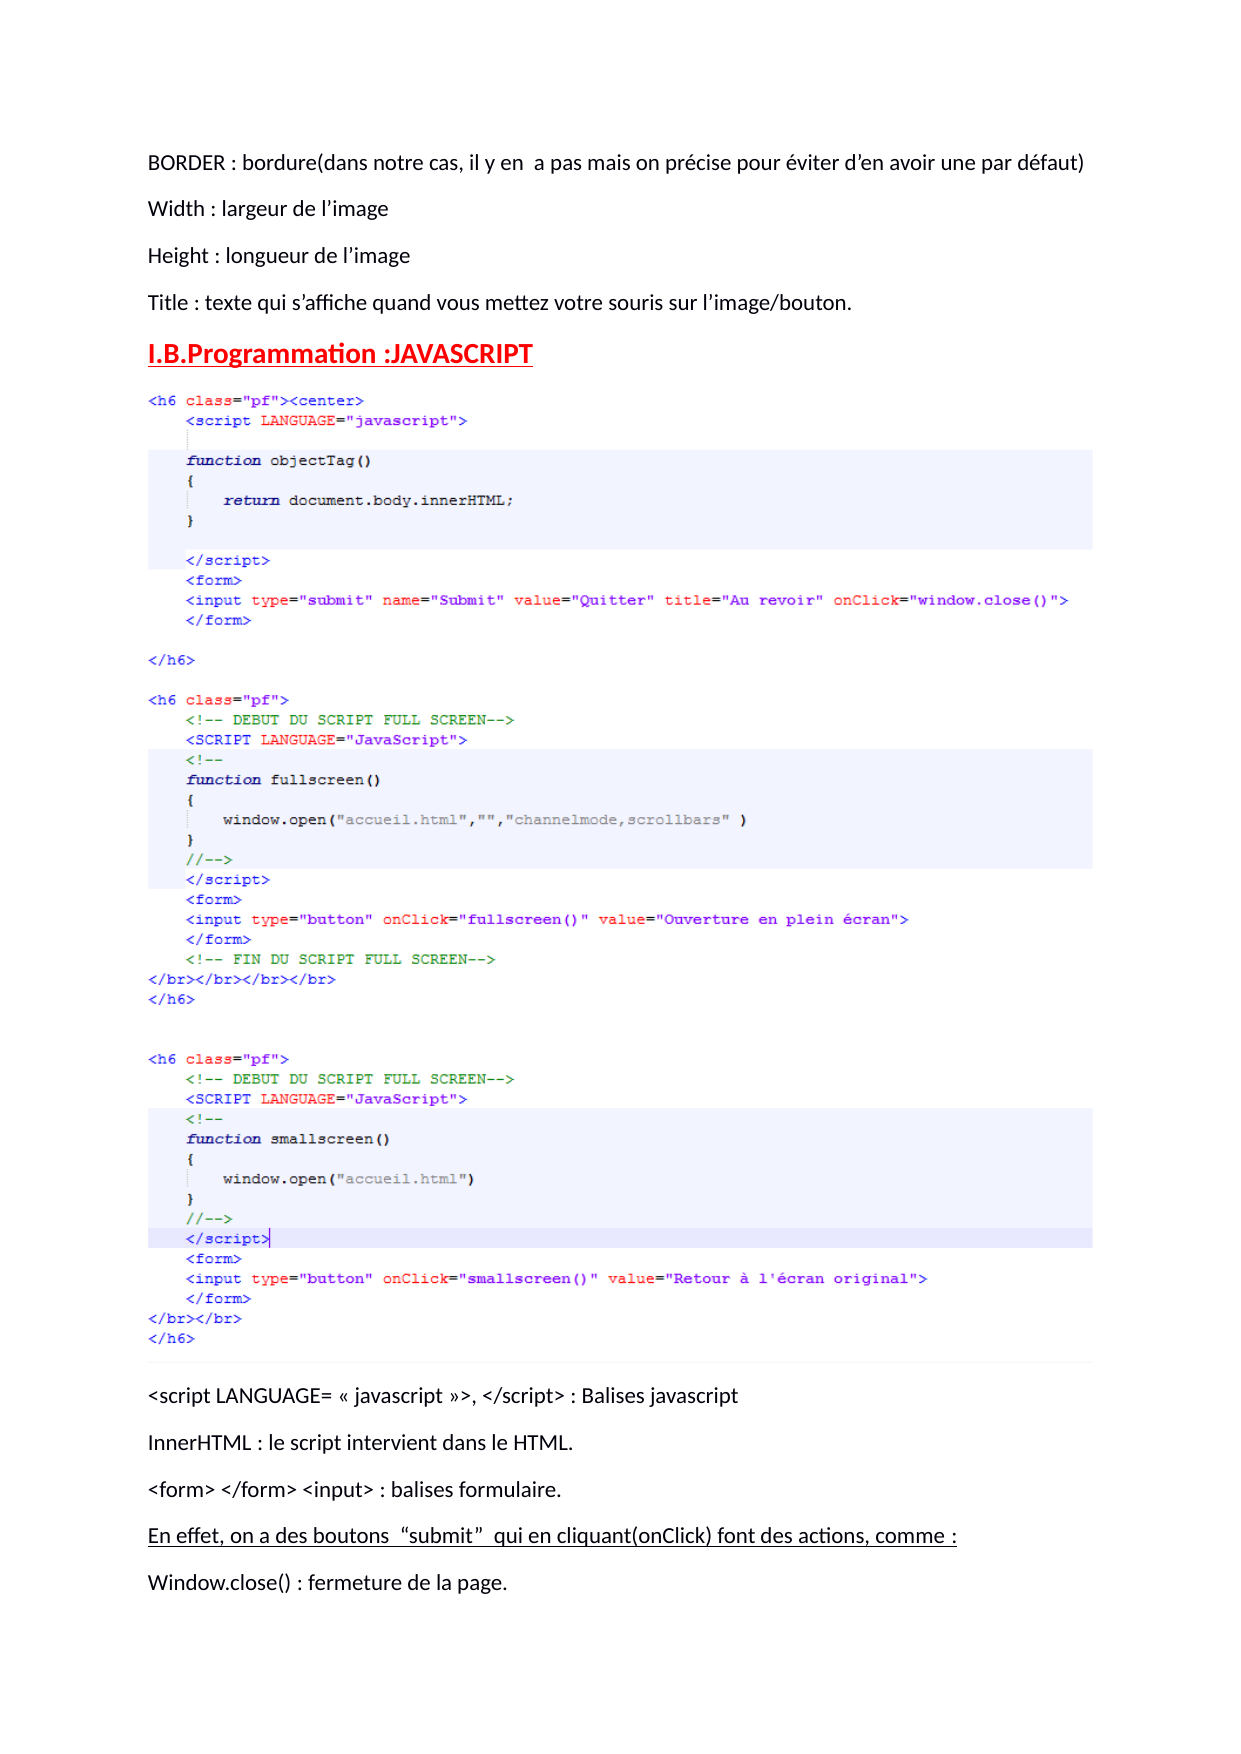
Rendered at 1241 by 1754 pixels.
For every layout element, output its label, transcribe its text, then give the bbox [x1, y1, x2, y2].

text Width : largeur de l’image [148, 194, 1093, 222]
text BORDER : bordure(dans notre cas, il y en a pas mais on précise pour éviter d’en avoir une par défaut) [148, 148, 1093, 176]
text I.B.Programmation :JAVASCRIPT [148, 335, 1093, 371]
text <script LANGUAGE= « javascript »>, </script> : Balises javascript [148, 1381, 1093, 1409]
text InnerHTML : le script intervient dans le HTML. [148, 1428, 1093, 1456]
picture [147, 390, 1093, 1363]
text Title : texte qui s’affiche quand vous mettez votre souris sur l’image/bouton. [148, 288, 1093, 316]
text Window.close() : fermeture de la page. [148, 1568, 1093, 1597]
text Height : longueur de l’image [148, 241, 1093, 269]
text En effet, on a des boutons “submit” qui en cliquant(onClick) font des actions, comme : [148, 1522, 1093, 1550]
text <form> </form> <input> : balises formulaire. [148, 1475, 1093, 1503]
